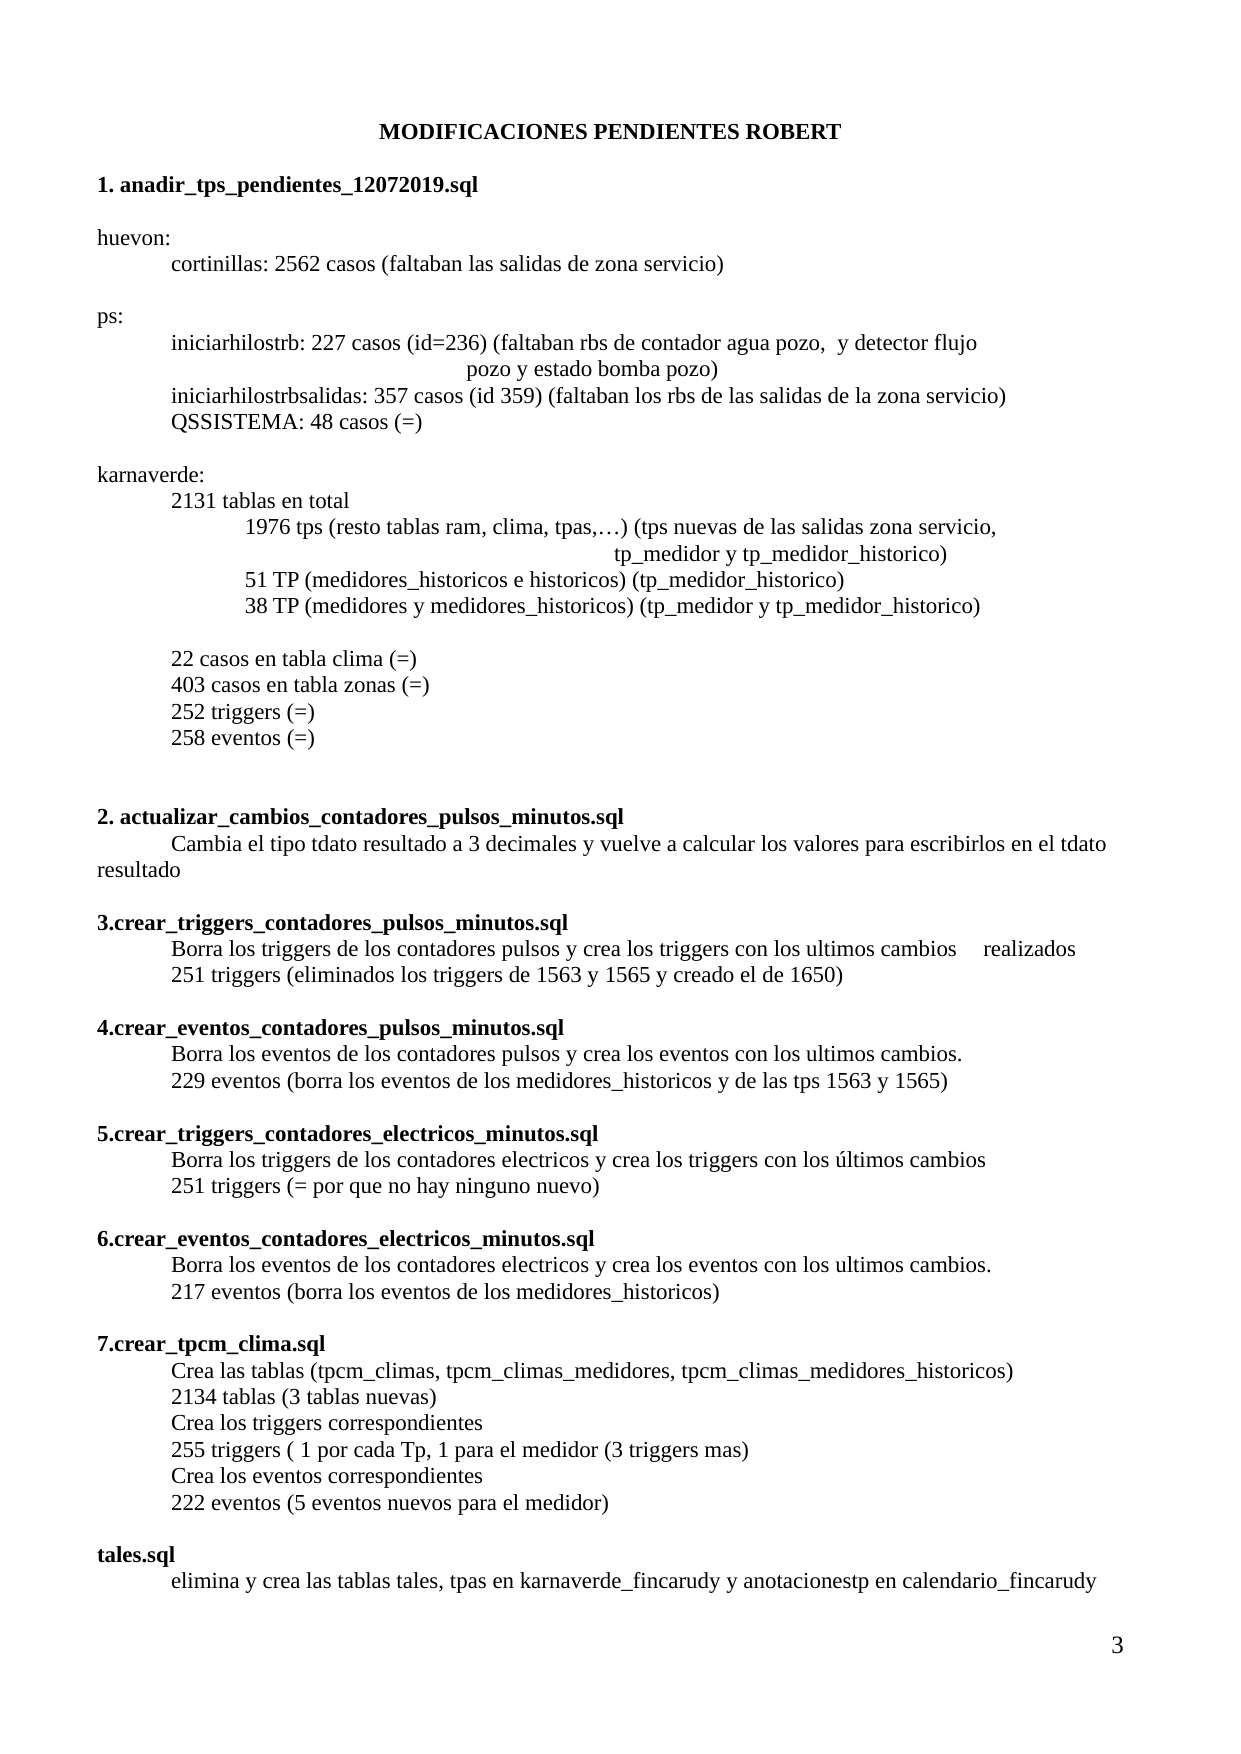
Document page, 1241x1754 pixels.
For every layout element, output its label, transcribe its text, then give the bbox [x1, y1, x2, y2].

text cortinillas: 2562 casos (faltaban las salidas de zona servicio) [97, 250, 1123, 276]
text 1. anadir_tps_pendientes_12072019.sql [97, 171, 1123, 197]
text 255 triggers ( 1 por cada Tp, 1 para el medidor (3 triggers mas) [97, 1436, 1123, 1462]
text ps: [97, 303, 1123, 329]
text 2. actualizar_cambios_contadores_pulsos_minutos.sql [97, 803, 1123, 830]
text 6.crear_eventos_contadores_electricos_minutos.sql [97, 1225, 1123, 1251]
text 1976 tps (resto tablas ram, clima, tpas,…) (tps nuevas de las salidas zona servicio, tp_medidor y tp_medidor_historico) [97, 513, 1123, 566]
text Crea los triggers correspondientes [97, 1409, 1123, 1436]
text 222 eventos (5 eventos nuevos para el medidor) [97, 1488, 1123, 1515]
text huevon: [97, 223, 1123, 250]
text 4.crear_eventos_contadores_pulsos_minutos.sql [97, 1014, 1123, 1041]
text Borra los eventos de los contadores electricos y crea los eventos con los ultimos cambios. [97, 1251, 1123, 1278]
text Crea las tablas (tpcm_climas, tpcm_climas_medidores, tpcm_climas_medidores_historicos) [97, 1357, 1123, 1383]
text tales.sql [97, 1541, 1123, 1568]
text 22 casos en tabla clima (=) [97, 645, 1123, 672]
text 2131 tablas en total [97, 487, 1123, 513]
text Borra los triggers de los contadores electricos y crea los triggers con los últimos cambios [97, 1146, 1123, 1172]
text elimina y crea las tablas tales, tpas en karnaverde_fincarudy y anotacionestp en calendario_fincarudy [97, 1568, 1123, 1594]
text 51 TP (medidores_historicos e historicos) (tp_medidor_historico) [97, 566, 1123, 592]
text Cambia el tipo tdato resultado a 3 decimales y vuelve a calcular los valores para escribirlos en el tdato resultado [97, 830, 1123, 882]
text QSSISTEMA: 48 casos (=) [97, 408, 1123, 434]
text 2134 tablas (3 tablas nuevas) [97, 1383, 1123, 1409]
text Borra los eventos de los contadores pulsos y crea los eventos con los ultimos cambios. [97, 1041, 1123, 1067]
text 7.crear_tpcm_clima.sql [97, 1330, 1123, 1357]
text 3.crear_triggers_contadores_pulsos_minutos.sql [97, 909, 1123, 935]
text 251 triggers (= por que no hay ninguno nuevo) [97, 1172, 1123, 1199]
text 217 eventos (borra los eventos de los medidores_historicos) [97, 1278, 1123, 1304]
text karnaverde: [97, 461, 1123, 487]
text 5.crear_triggers_contadores_electricos_minutos.sql [97, 1119, 1123, 1146]
text 38 TP (medidores y medidores_historicos) (tp_medidor y tp_medidor_historico) [97, 592, 1123, 619]
text iniciarhilostrb: 227 casos (id=236) (faltaban rbs de contador agua pozo, y detector flujo pozo y estado bomba pozo) [97, 329, 1123, 382]
text iniciarhilostrbsalidas: 357 casos (id 359) (faltaban los rbs de las salidas de la zona servicio) [97, 382, 1123, 408]
text Crea los eventos correspondientes [97, 1462, 1123, 1488]
text 252 triggers (=) [97, 698, 1123, 724]
text 229 eventos (borra los eventos de los medidores_historicos y de las tps 1563 y 1565) [97, 1067, 1123, 1093]
text 251 triggers (eliminados los triggers de 1563 y 1565 y creado el de 1650) [97, 961, 1123, 988]
text Borra los triggers de los contadores pulsos y crea los triggers con los ultimos cambios realizados [97, 935, 1123, 961]
text 258 eventos (=) [97, 724, 1123, 751]
text 403 casos en tabla zonas (=) [97, 672, 1123, 698]
text MODIFICACIONES PENDIENTES ROBERT [97, 118, 1123, 144]
